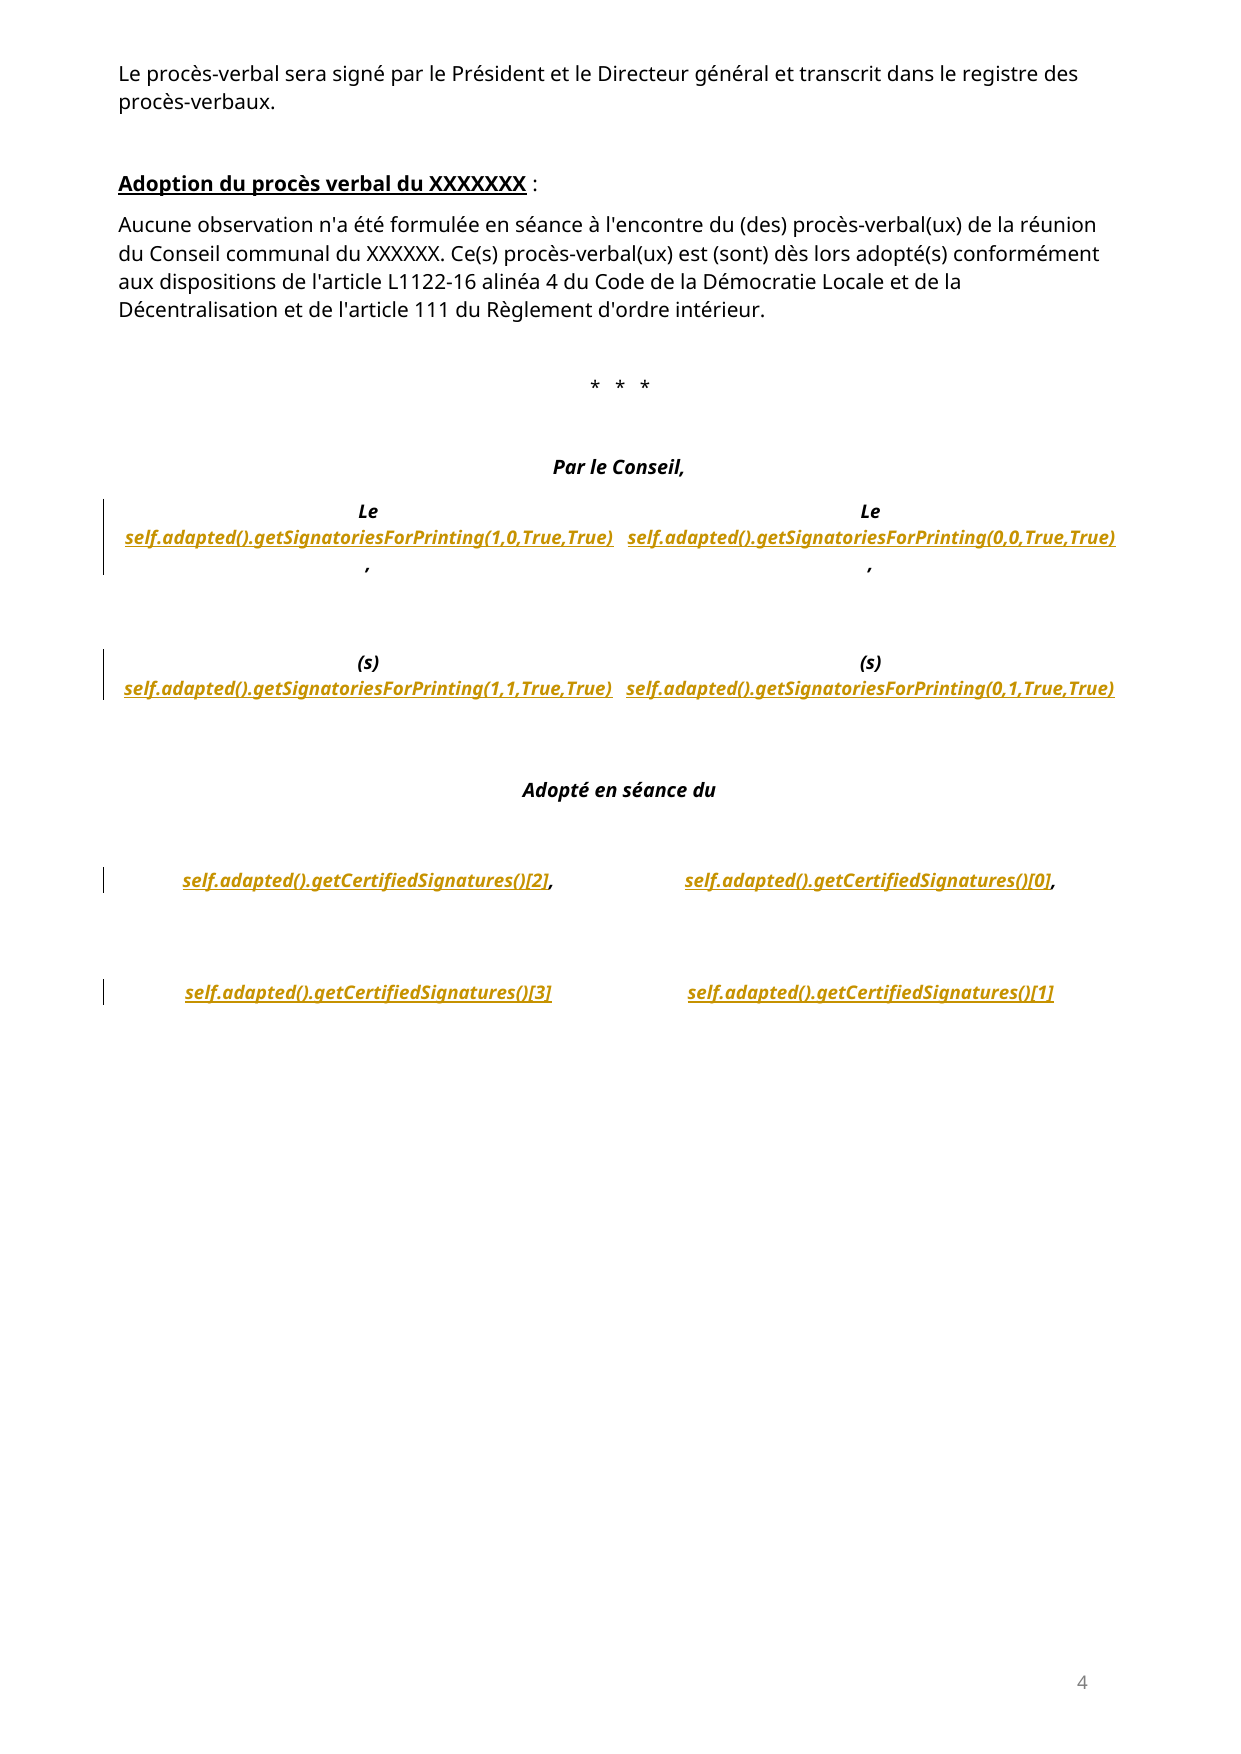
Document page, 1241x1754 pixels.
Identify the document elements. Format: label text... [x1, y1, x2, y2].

table_header Adopté en séance du [118, 732, 1123, 861]
table_cell self.adapted().getCertifiedSignatures()[1] [620, 948, 1123, 1011]
table_cell [118, 581, 620, 643]
text * * * [118, 374, 1122, 400]
table_cell [620, 908, 1123, 948]
table_cell (s) self.adapted().getSignatoriesForPrinting(1,1,True,True) [118, 644, 620, 732]
table_header Le self.adapted().getSignatoriesForPrinting(0,0,True,True), [620, 493, 1123, 581]
table_cell [118, 908, 620, 948]
text Le procès-verbal sera signé par le Président et le Directeur général et transcrit dans le registre des procès-verbaux. [118, 59, 1122, 116]
table_header Le self.adapted().getSignatoriesForPrinting(1,0,True,True), [118, 493, 620, 581]
text Adoption du procès verbal du XXXXXXX : [118, 169, 1122, 198]
table_cell [620, 581, 1123, 643]
table_cell (s) self.adapted().getSignatoriesForPrinting(0,1,True,True) [620, 644, 1123, 732]
text Par le Conseil, [118, 453, 1122, 481]
table_cell self.adapted().getCertifiedSignatures()[2], [118, 861, 620, 908]
text Aucune observation n'a été formulée en séance à l'encontre du (des) procès-verbal(ux) de la réunion du Conseil communal du XXXXXX. Ce(s) procès-verbal(ux) est (sont) dès lors adopté(s) conformément aux dispositions de l'article L1122-16 alinéa 4 du Code de la Démocratie Locale et de la Décentralisation et de l'article 111 du Règlement d'ordre intérieur. [118, 210, 1122, 324]
table_cell self.adapted().getCertifiedSignatures()[3] [118, 948, 620, 1011]
table_cell self.adapted().getCertifiedSignatures()[0], [620, 861, 1123, 908]
